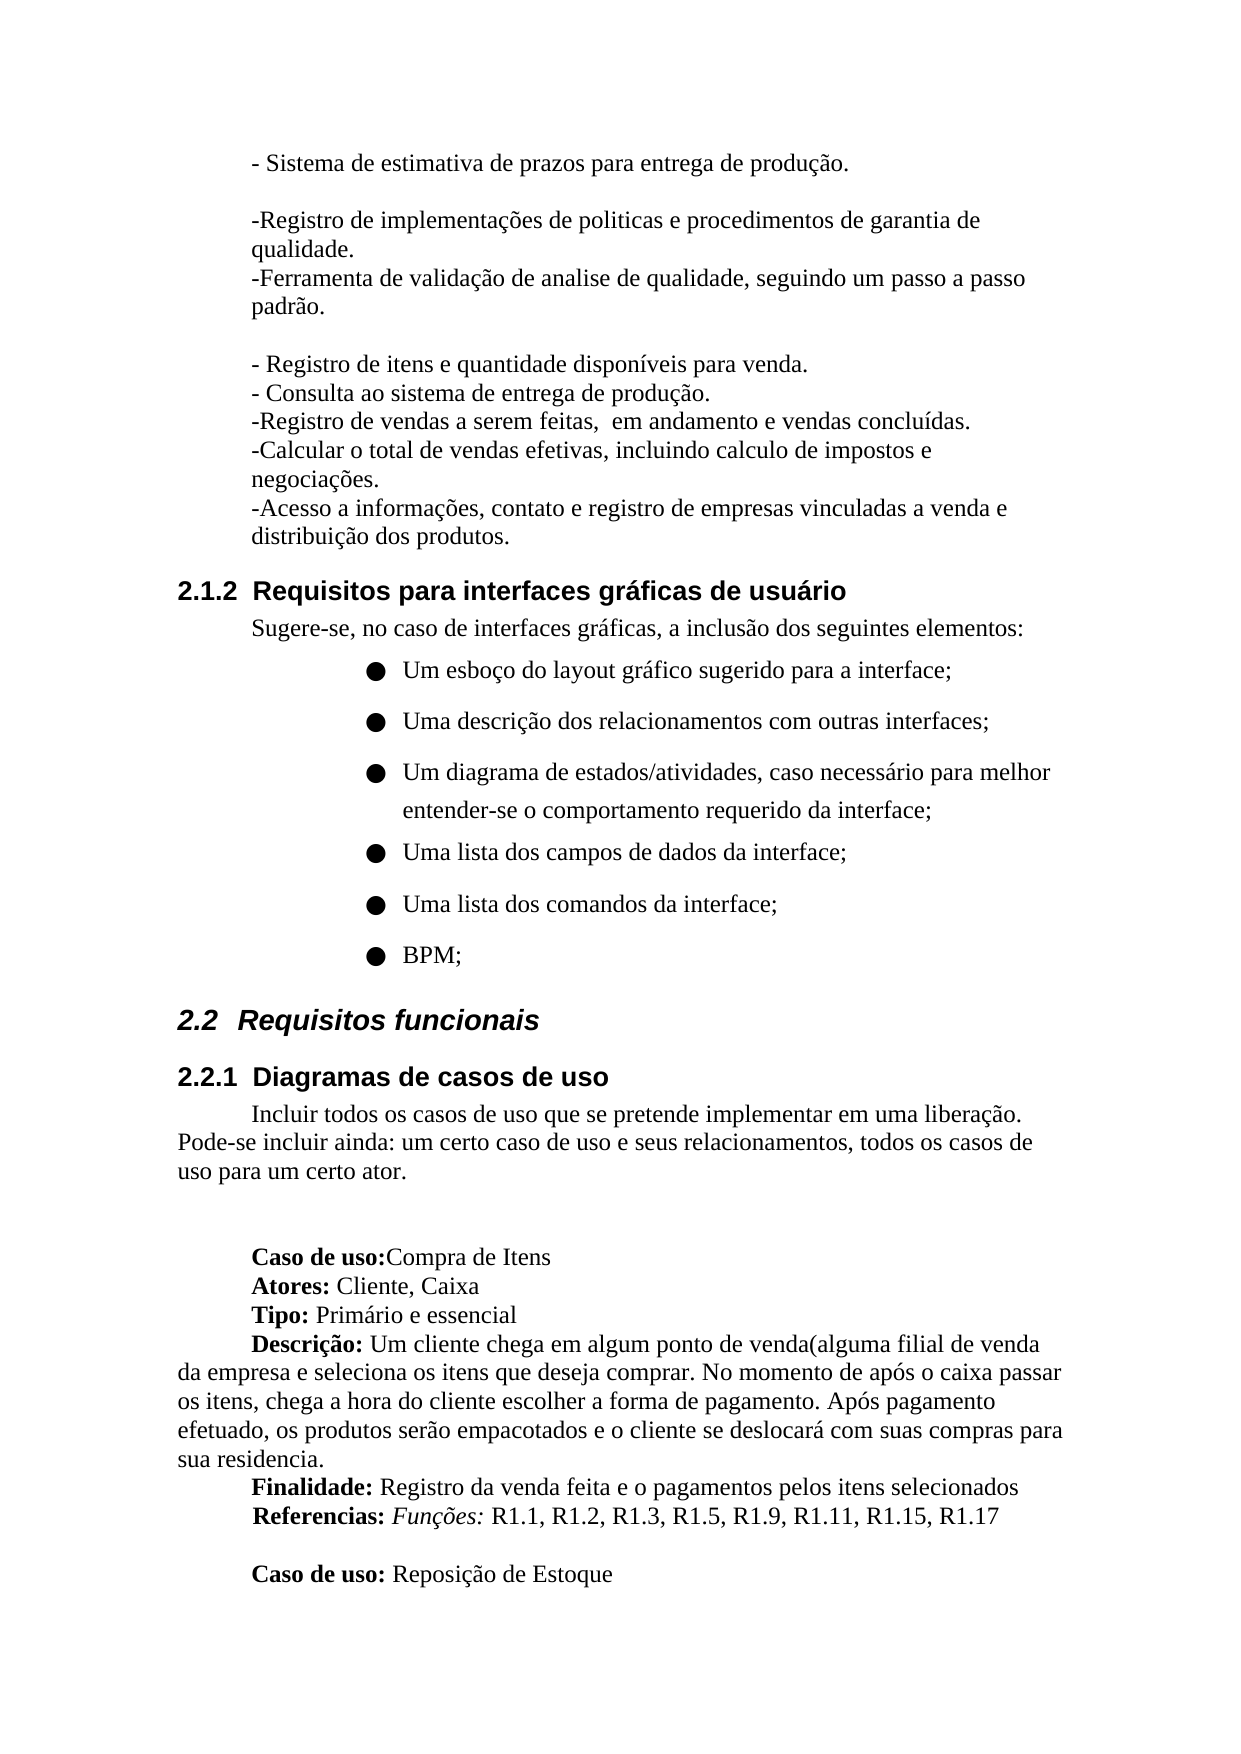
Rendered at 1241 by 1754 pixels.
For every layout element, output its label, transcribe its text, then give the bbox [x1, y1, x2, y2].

text Caso de uso: Reposição de Estoque [177, 1559, 1063, 1587]
subtitle Requisitos para interfaces gráficas de usuário [177, 575, 1063, 606]
subtitle Diagramas de casos de uso [177, 1061, 1063, 1092]
list Uma descrição dos relacionamentos com outras interfaces; [365, 693, 1063, 744]
text - Sistema de estimativa de prazos para entrega de produção. -Registro de implementações de politicas e procedimentos de garantia de qualidade. -Ferramenta de validação de analise de qualidade, seguindo um passo a passo padrão. - Registro de itens e quantidade disponíveis para venda. - Consulta ao sistema de entrega de produção. -Registro de vendas a serem feitas, em andamento e vendas concluídas. -Calcular o total de vendas efetivas, incluindo calculo de impostos e negociações. -Acesso a informações, contato e registro de empresas vinculadas a venda e distribuição dos produtos. [251, 148, 1063, 550]
text Incluir todos os casos de uso que se pretende implementar em uma liberação. Pode-se incluir ainda: um certo caso de uso e seus relacionamentos, todos os casos de uso para um certo ator. [177, 1099, 1063, 1242]
list Um diagrama de estados/atividades, caso necessário para melhor entender-se o comportamento requerido da interface; [365, 744, 1063, 824]
text Finalidade: Registro da venda feita e o pagamentos pelos itens selecionados Referencias: Funções: R1.1, R1.2, R1.3, R1.5, R1.9, R1.11, R1.15, R1.17 [177, 1472, 1063, 1530]
text Atores: Cliente, Caixa [177, 1271, 1063, 1300]
list Um esboço do layout gráfico sugerido para a interface; [365, 641, 1063, 693]
text Descrição: Um cliente chega em algum ponto de venda(alguma filial de venda da empresa e seleciona os itens que deseja comprar. No momento de após o caixa passar os itens, chega a hora do cliente escolher a forma de pagamento. Após pagamento efetuado, os produtos serão empacotados e o cliente se deslocará com suas compras para sua residencia. [177, 1329, 1063, 1472]
text Caso de uso:Compra de Itens [177, 1242, 1063, 1271]
text Sugere-se, no caso de interfaces gráficas, a inclusão dos seguintes elementos: [251, 613, 1063, 641]
list Uma lista dos campos de dados da interface; [365, 824, 1063, 875]
text Tipo: Primário e essencial [177, 1300, 1063, 1329]
list BPM; [365, 926, 1063, 978]
subtitle Requisitos funcionais [177, 1003, 1063, 1036]
list Uma lista dos comandos da interface; [365, 875, 1063, 926]
